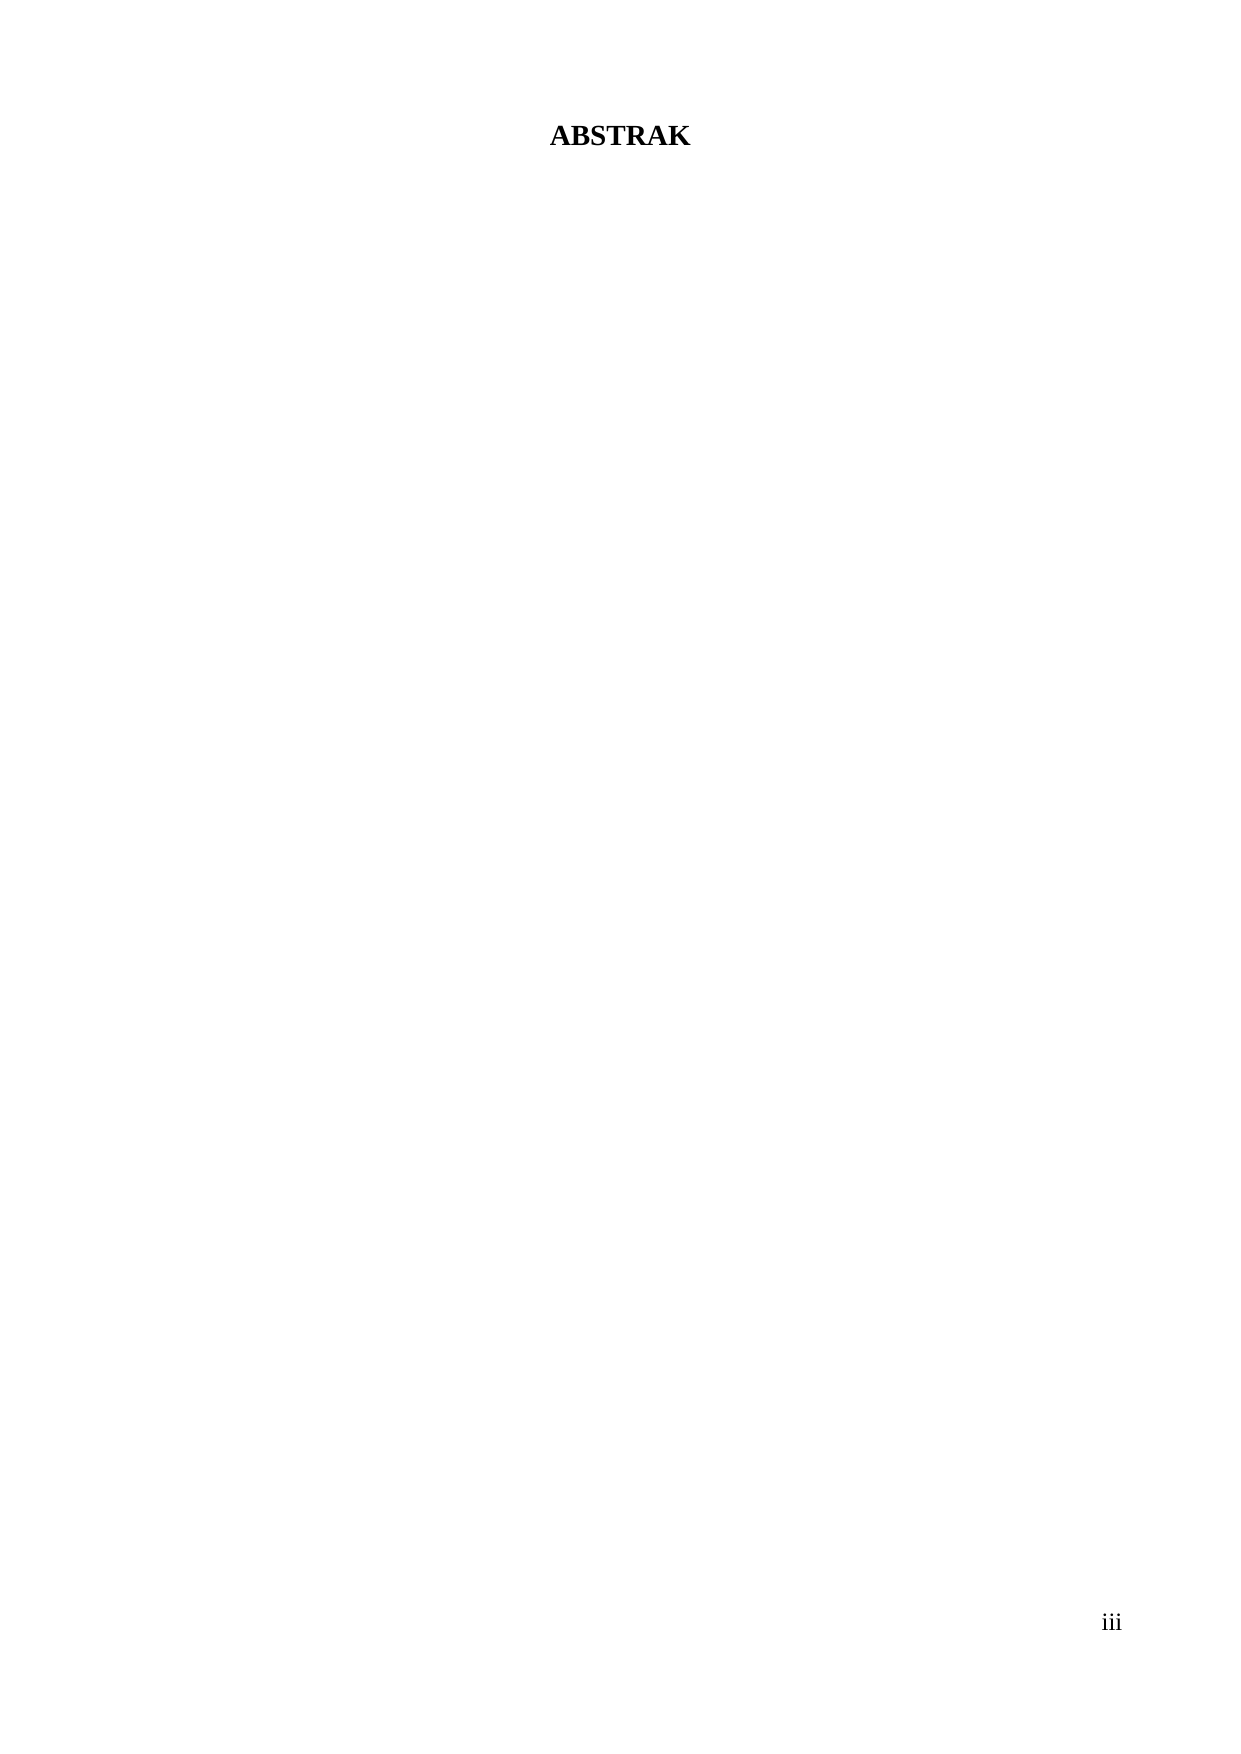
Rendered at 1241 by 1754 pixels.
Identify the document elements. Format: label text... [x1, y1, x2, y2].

subtitle ABSTRAK [118, 118, 1122, 152]
